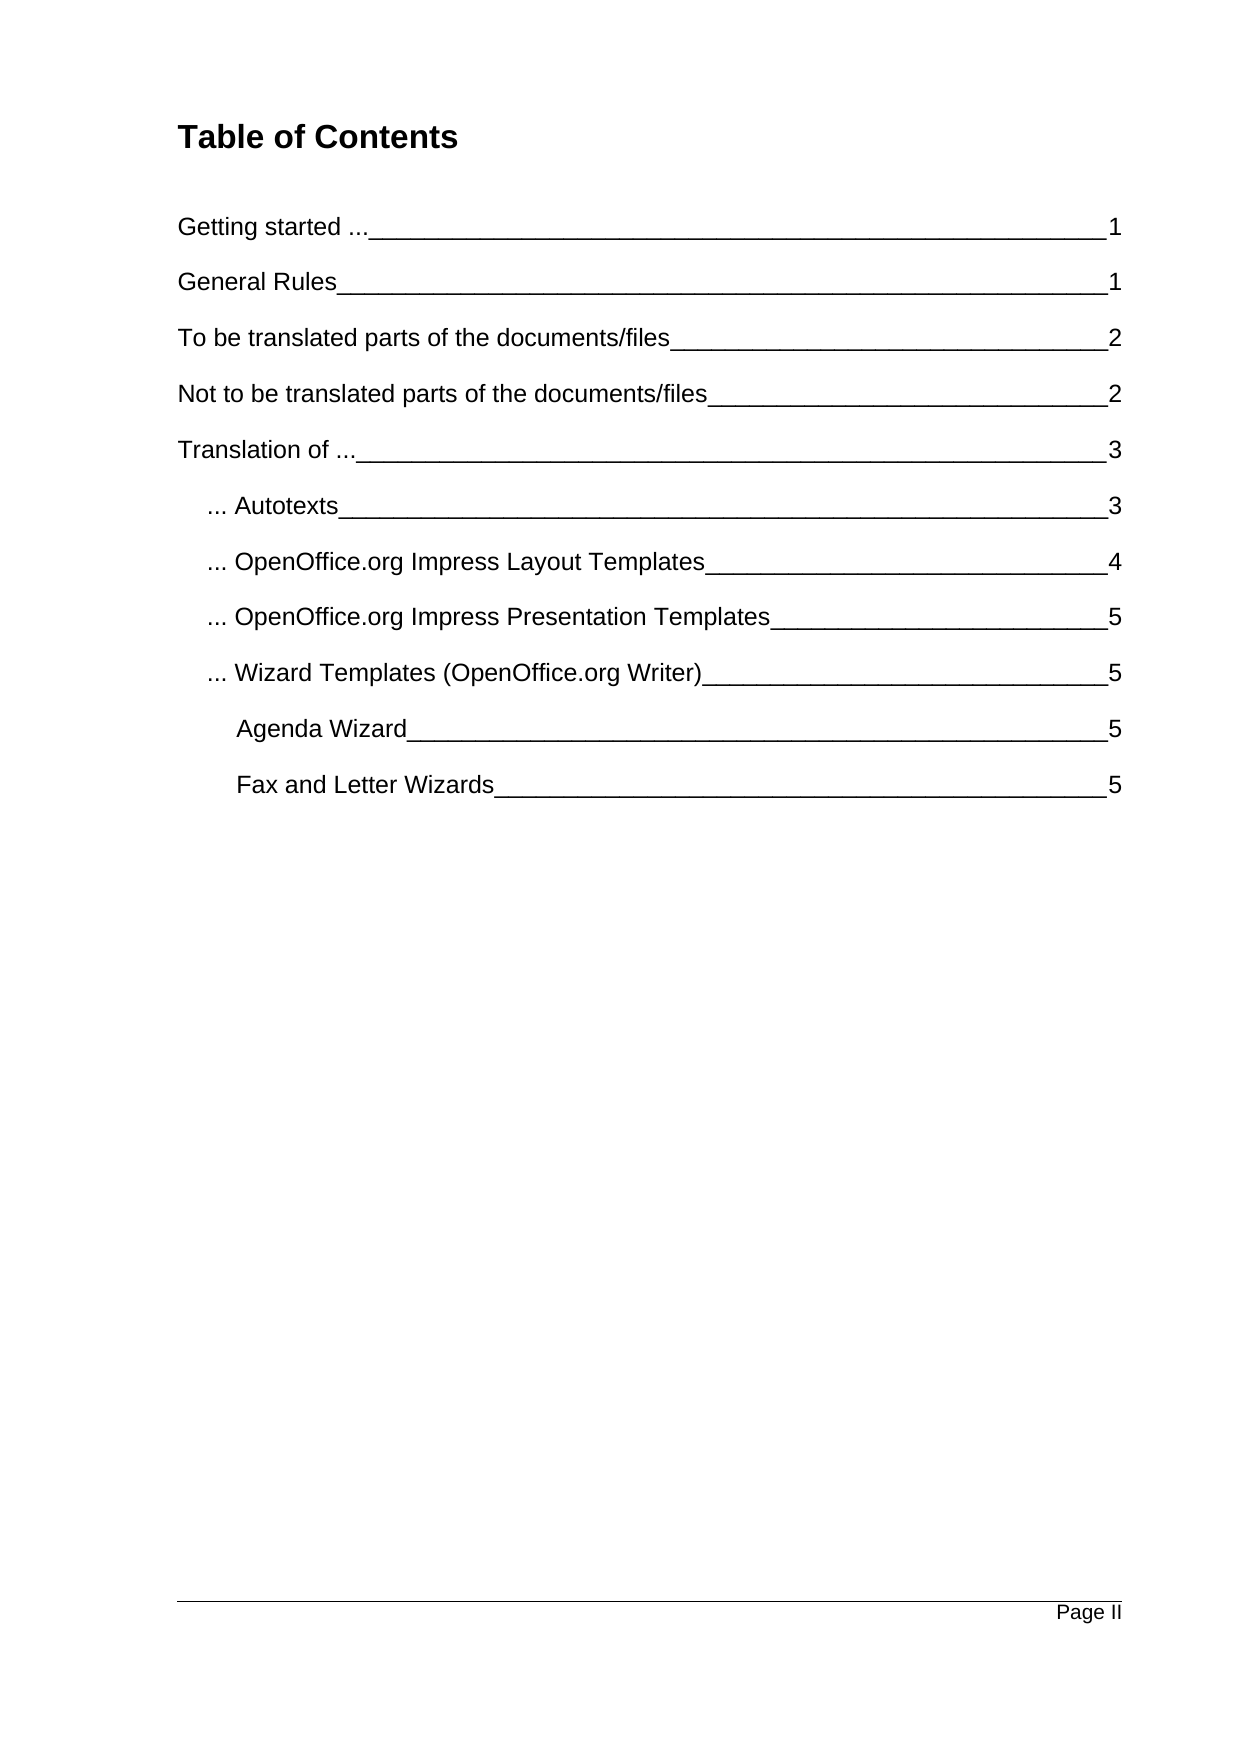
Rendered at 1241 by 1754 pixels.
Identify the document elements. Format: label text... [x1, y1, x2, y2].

text ... Autotexts 3 [207, 492, 1122, 519]
text ... OpenOffice.org Impress Layout Templates 4 [207, 547, 1122, 575]
text To be translated parts of the documents/files 2 [177, 324, 1122, 352]
text ... Wizard Templates (OpenOffice.org Writer) 5 [207, 659, 1122, 687]
text Getting started ... 1 [177, 212, 1122, 240]
text General Rules 1 [177, 268, 1122, 296]
text Fax and Letter Wizards 5 [236, 771, 1122, 799]
text ... OpenOffice.org Impress Presentation Templates 5 [207, 603, 1122, 631]
text Translation of ... 3 [177, 436, 1122, 464]
text Not to be translated parts of the documents/files 2 [177, 380, 1122, 408]
subtitle Table of Contents [177, 118, 1122, 155]
text Agenda Wizard 5 [236, 715, 1122, 743]
